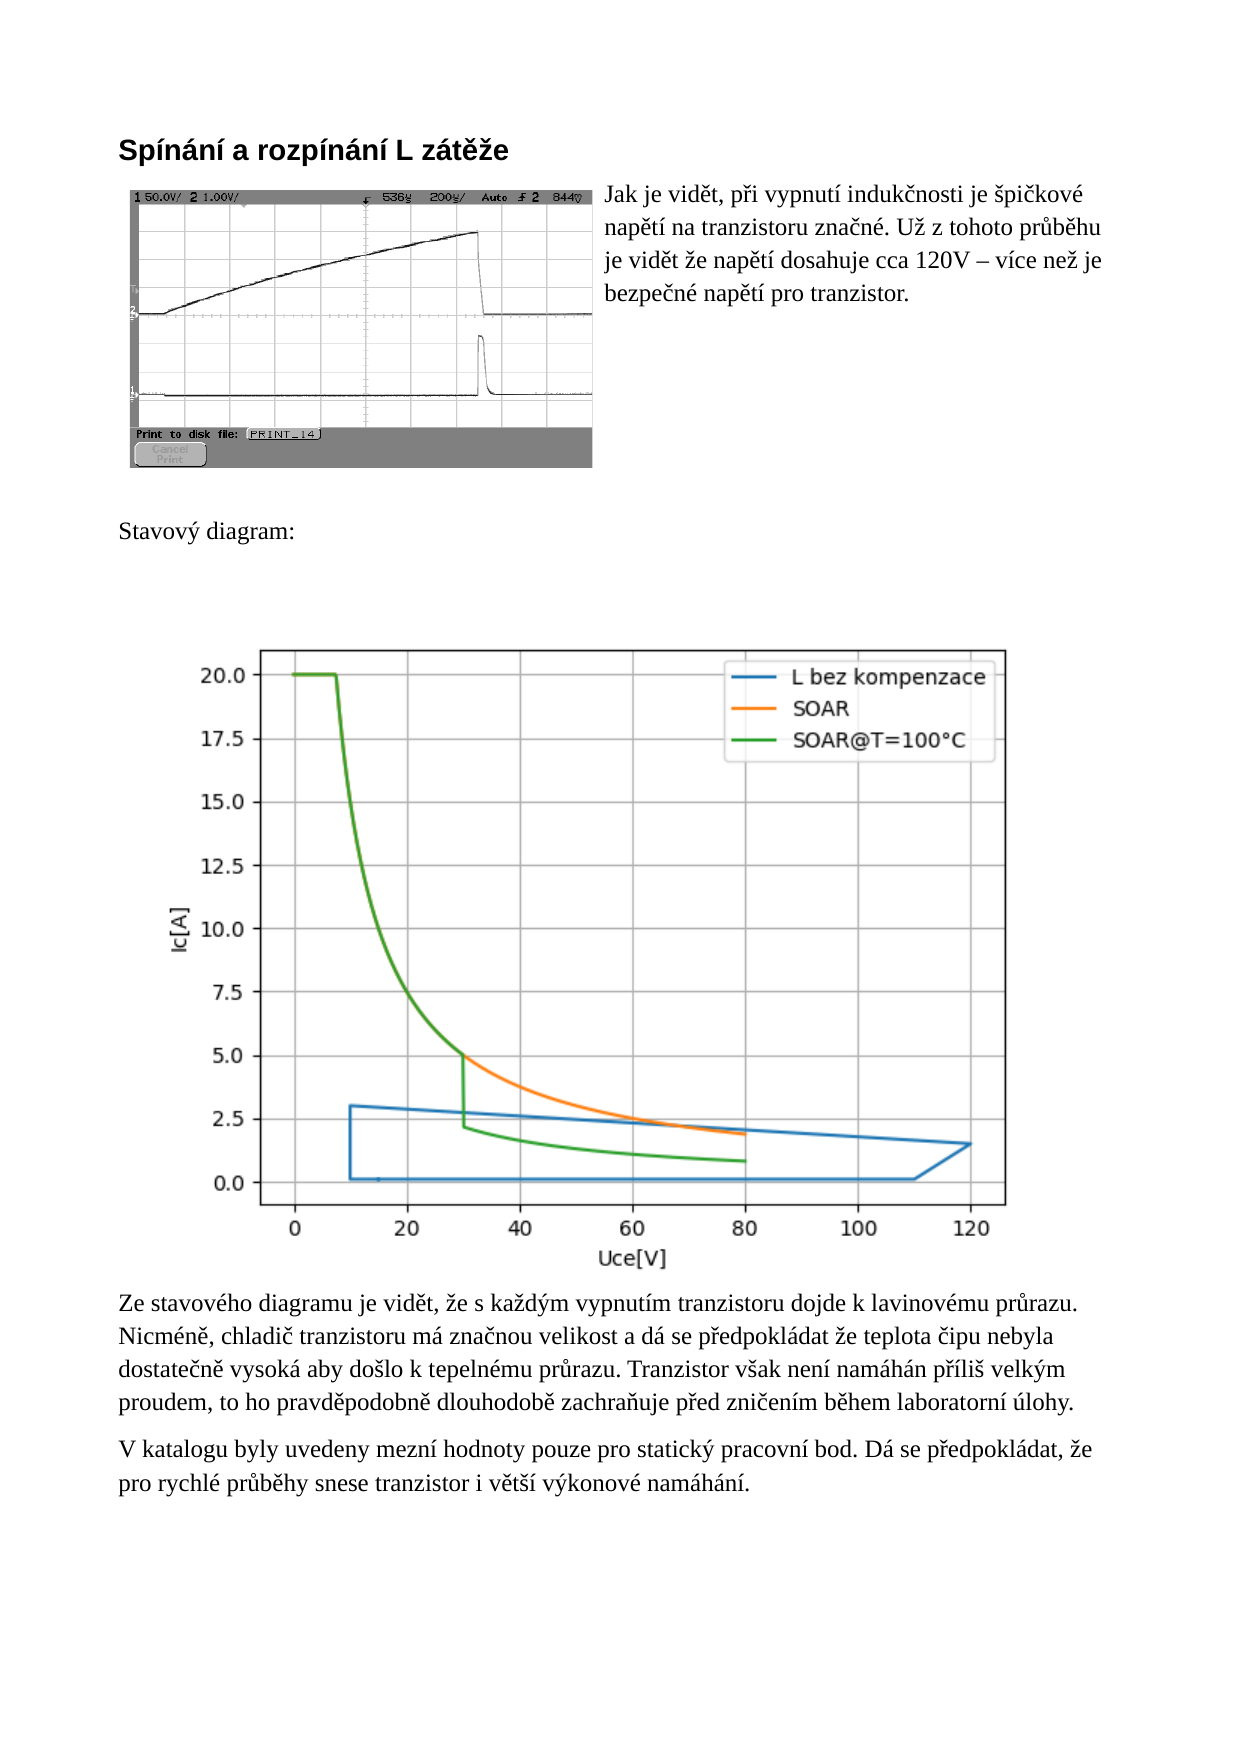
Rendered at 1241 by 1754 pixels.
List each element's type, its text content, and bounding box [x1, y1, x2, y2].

text Jak je vidět, při vypnutí indukčnosti je špičkové napětí na tranzistoru značné. Už z tohoto průběhu je vidět že napětí dosahuje cca 120V – více než je bezpečné napětí pro tranzistor. [118, 179, 1122, 479]
text V katalogu byly uvedeny mezní hodnoty pouze pro statický pracovní bod. Dá se předpokládat, že pro rychlé průběhy snese tranzistor i větší výkonové namáhání. [118, 1434, 1122, 1496]
text Stavový diagram: [118, 516, 1122, 545]
text Ze stavového diagramu je vidět, že s každým vypnutím tranzistoru dojde k lavinovému průrazu. Nicméně, chladič tranzistoru má značnou velikost a dá se předpokládat že teplota čipu nebyla dostatečně vysoká aby došlo k tepelnému průrazu. Tranzistor však není namáhán příliš velkým proudem, to ho pravděpodobně dlouhodobě zachraňuje před zničením během laboratorní úlohy. [118, 564, 1122, 1416]
picture [140, 563, 1100, 1284]
subtitle Spínání a rozpínání L zátěže [118, 133, 1122, 166]
picture [129, 190, 593, 468]
